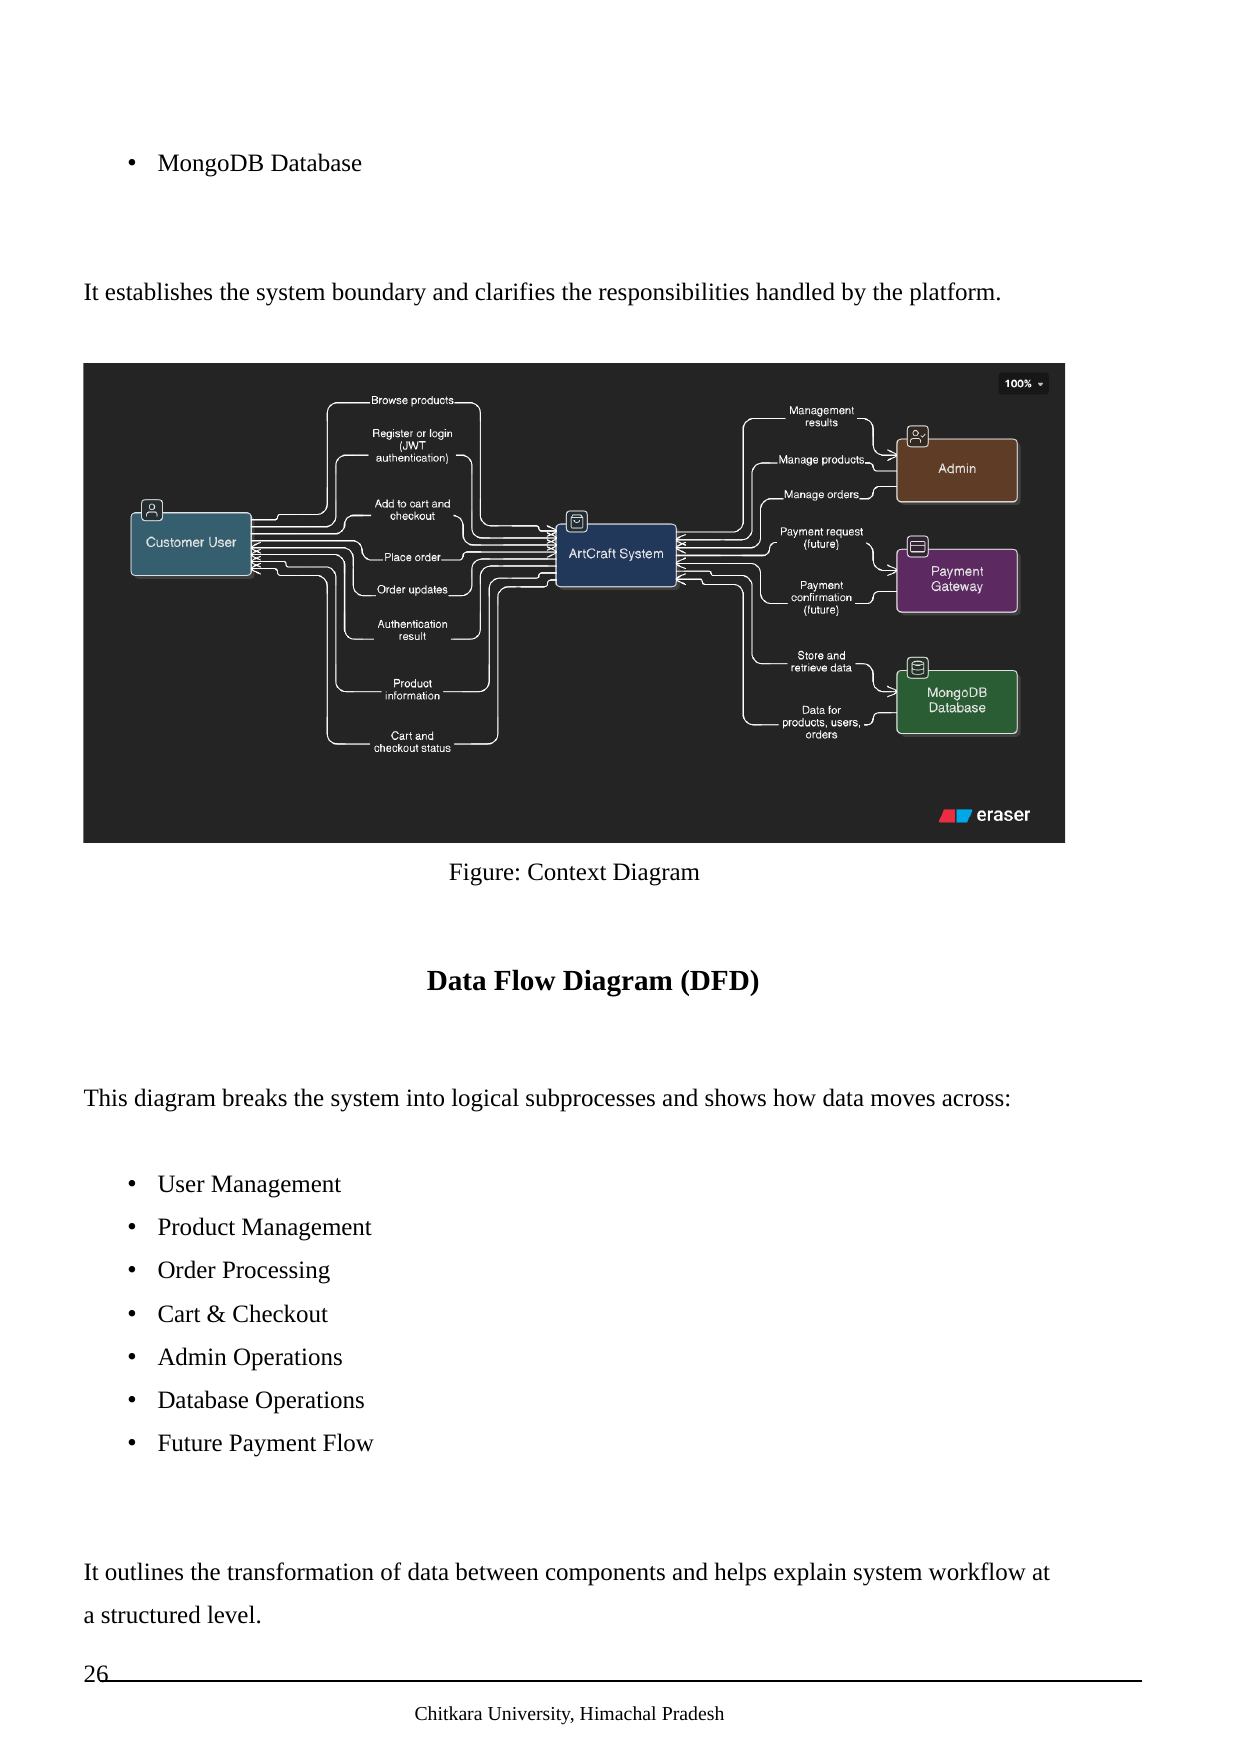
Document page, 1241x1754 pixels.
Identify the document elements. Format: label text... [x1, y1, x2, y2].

text This diagram breaks the system into logical subprocesses and shows how data moves across: [83, 1083, 1065, 1112]
list MongoDB Database [128, 148, 1065, 177]
list Cart & Checkout [128, 1299, 1065, 1327]
text It outlines the transformation of data between components and helps explain system workflow at a structured level. [83, 1557, 1065, 1629]
list Admin Operations [128, 1342, 1065, 1371]
text Figure: Context Diagram [83, 857, 1065, 885]
picture [83, 363, 1066, 843]
list Order Processing [128, 1256, 1065, 1284]
subtitle Data Flow Diagram (DFD) [154, 963, 1032, 996]
list Database Operations [128, 1385, 1065, 1414]
list Product Management [128, 1212, 1065, 1241]
list Future Payment Flow [128, 1428, 1065, 1457]
list User Management [128, 1169, 1065, 1198]
text It establishes the system boundary and clarifies the responsibilities handled by the platform. [83, 277, 1065, 306]
